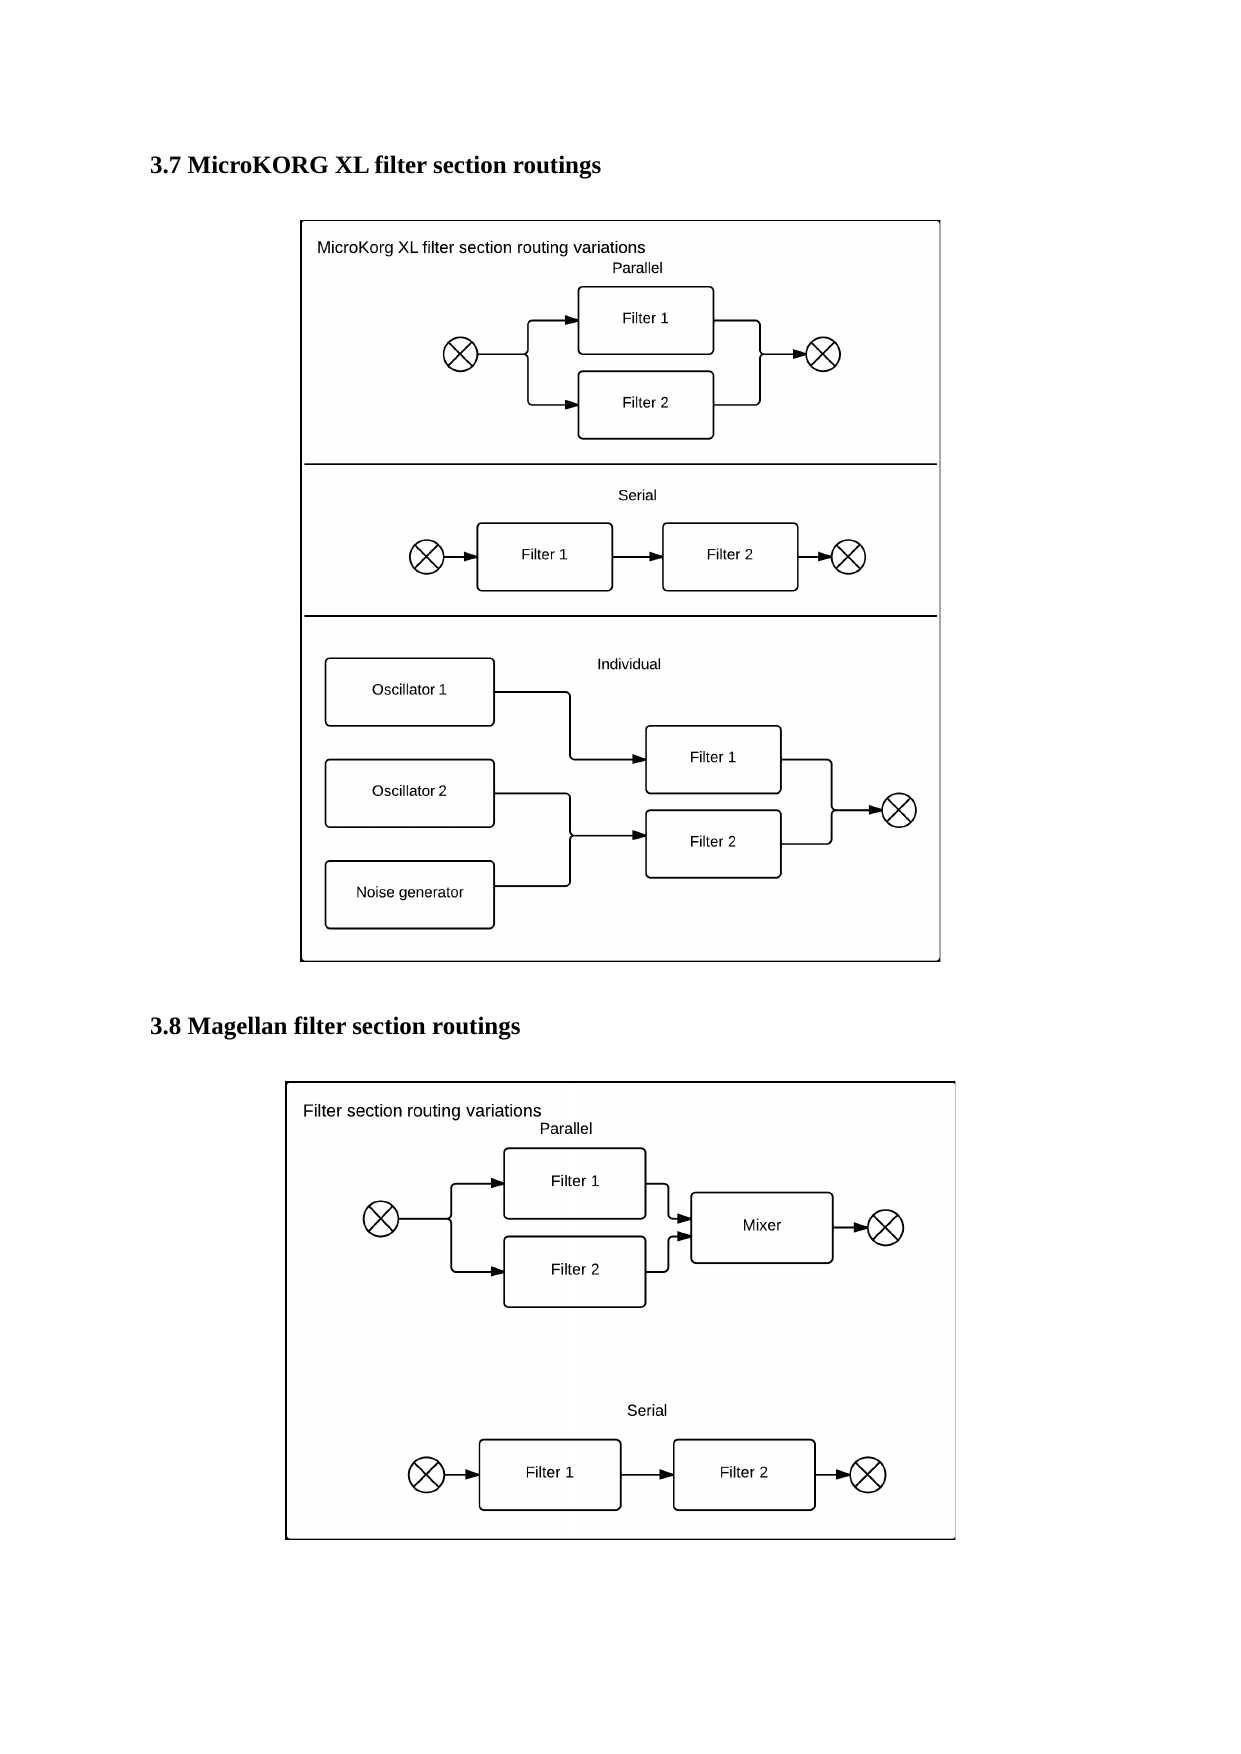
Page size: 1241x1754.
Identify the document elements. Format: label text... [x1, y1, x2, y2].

picture [300, 220, 941, 962]
subtitle 3.8 Magellan filter section routings [150, 1011, 1091, 1040]
subtitle 3.7 MicroKORG XL filter section routings [150, 150, 1091, 179]
picture [285, 1081, 956, 1540]
